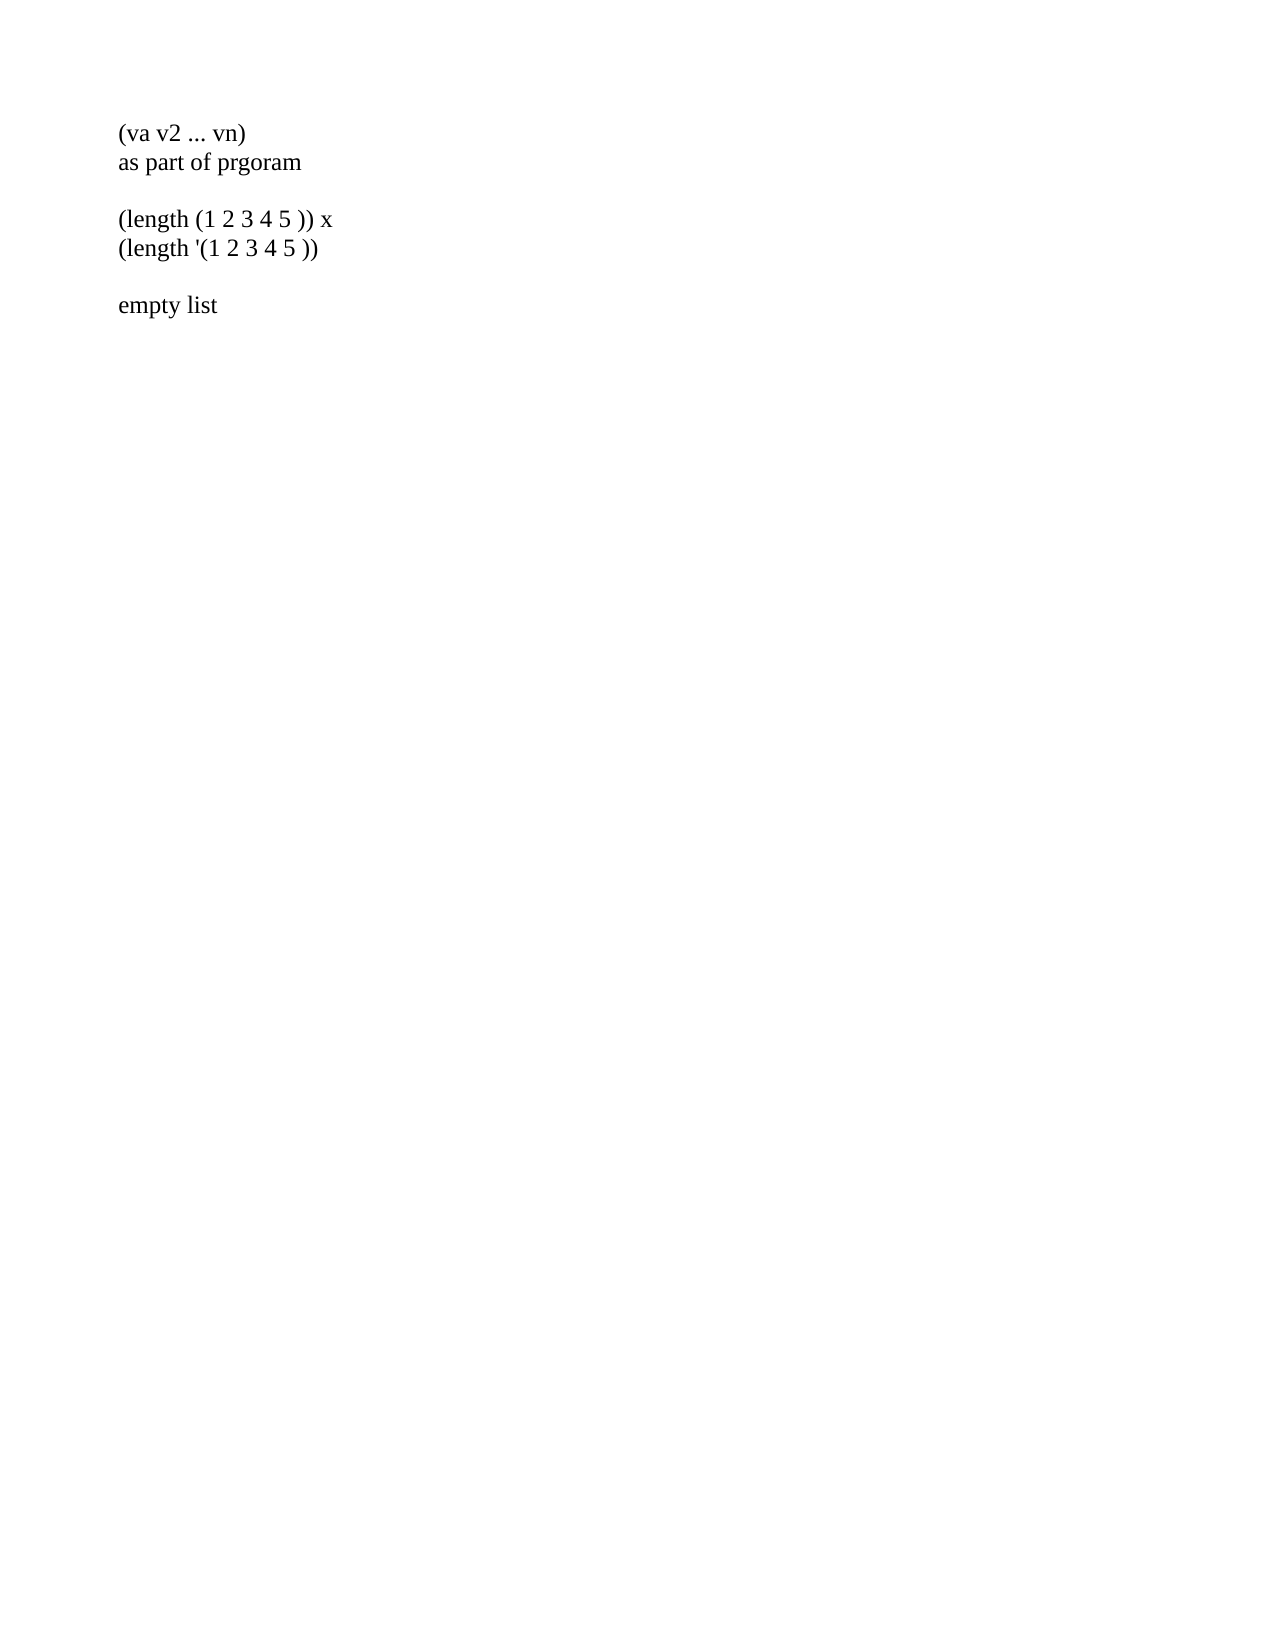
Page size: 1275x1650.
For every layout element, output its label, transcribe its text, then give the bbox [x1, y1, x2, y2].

text (va v2 ... vn) [118, 118, 1157, 147]
text (length (1 2 3 4 5 )) x [118, 204, 1157, 233]
text (length '(1 2 3 4 5 )) [118, 233, 1157, 262]
text empty list [118, 291, 1157, 319]
text as part of prgoram [118, 147, 1157, 176]
